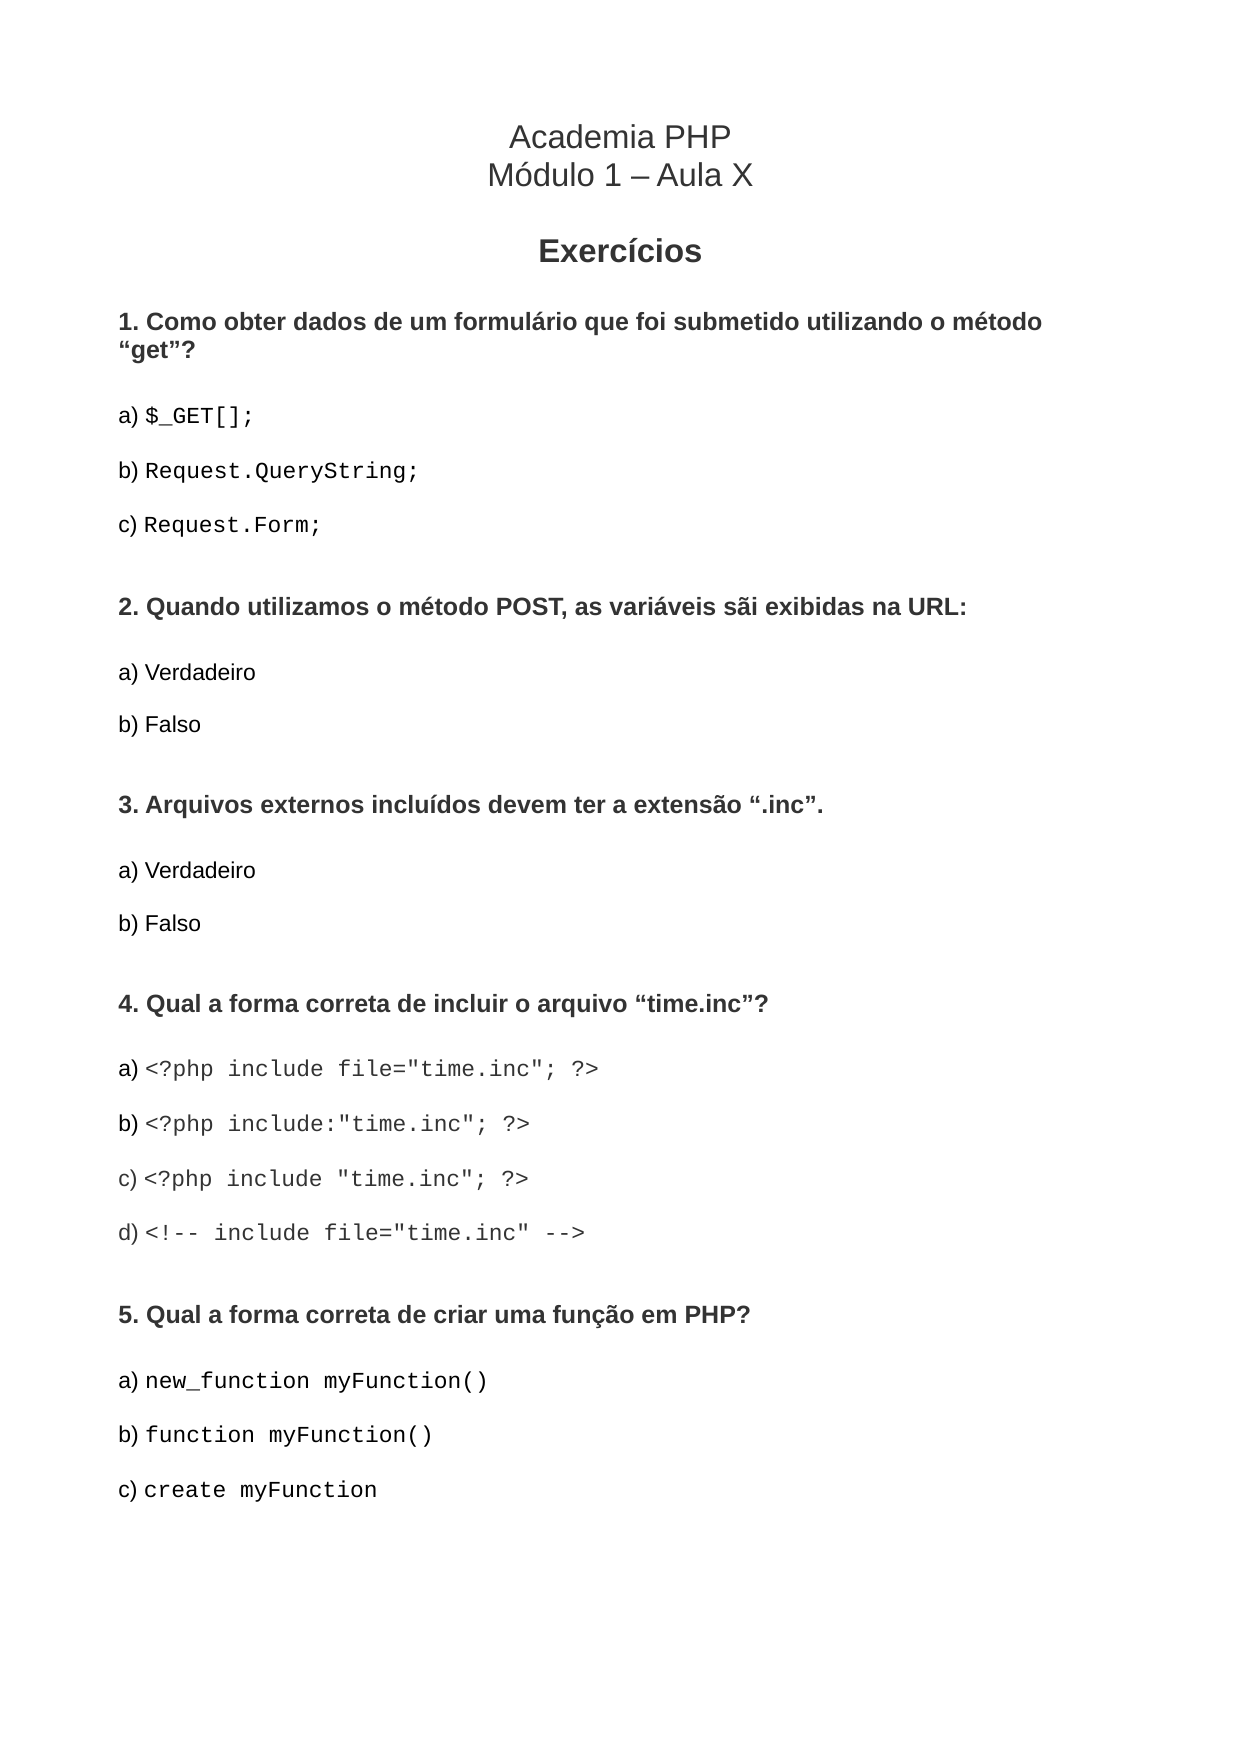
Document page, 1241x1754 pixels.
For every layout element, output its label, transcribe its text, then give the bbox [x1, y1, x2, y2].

text 5. Qual a forma correta de criar uma função em PHP? [118, 1300, 1122, 1329]
text Academia PHP [118, 118, 1122, 156]
text b) Falso [118, 910, 1122, 936]
text 1. Como obter dados de um formulário que foi submetido utilizando o método “get”? [118, 307, 1122, 364]
text a) <?php include file="time.inc"; ?> [118, 1055, 1122, 1083]
text b) <?php include:"time.inc"; ?> [118, 1110, 1122, 1138]
text a) $_GET[]; [118, 402, 1122, 430]
text Módulo 1 – Aula X [118, 156, 1122, 193]
text a) Verdadeiro [118, 659, 1122, 685]
text d) <!-- include file="time.inc" --> [118, 1219, 1122, 1248]
text a) Verdadeiro [118, 857, 1122, 883]
text c) create myFunction [118, 1476, 1122, 1504]
text b) Falso [118, 711, 1122, 738]
text 3. Arquivos externos incluídos devem ter a extensão “.inc”. [118, 791, 1122, 819]
text a) new_function myFunction() [118, 1367, 1122, 1395]
text Exercícios [118, 231, 1122, 269]
text 4. Qual a forma correta de incluir o arquivo “time.inc”? [118, 989, 1122, 1017]
text 2. Quando utilizamos o método POST, as variáveis sãi exibidas na URL: [118, 592, 1122, 621]
text c) Request.Form; [118, 511, 1122, 539]
text b) Request.QueryString; [118, 457, 1122, 485]
text b) function myFunction() [118, 1421, 1122, 1450]
text c) <?php include "time.inc"; ?> [118, 1164, 1122, 1193]
